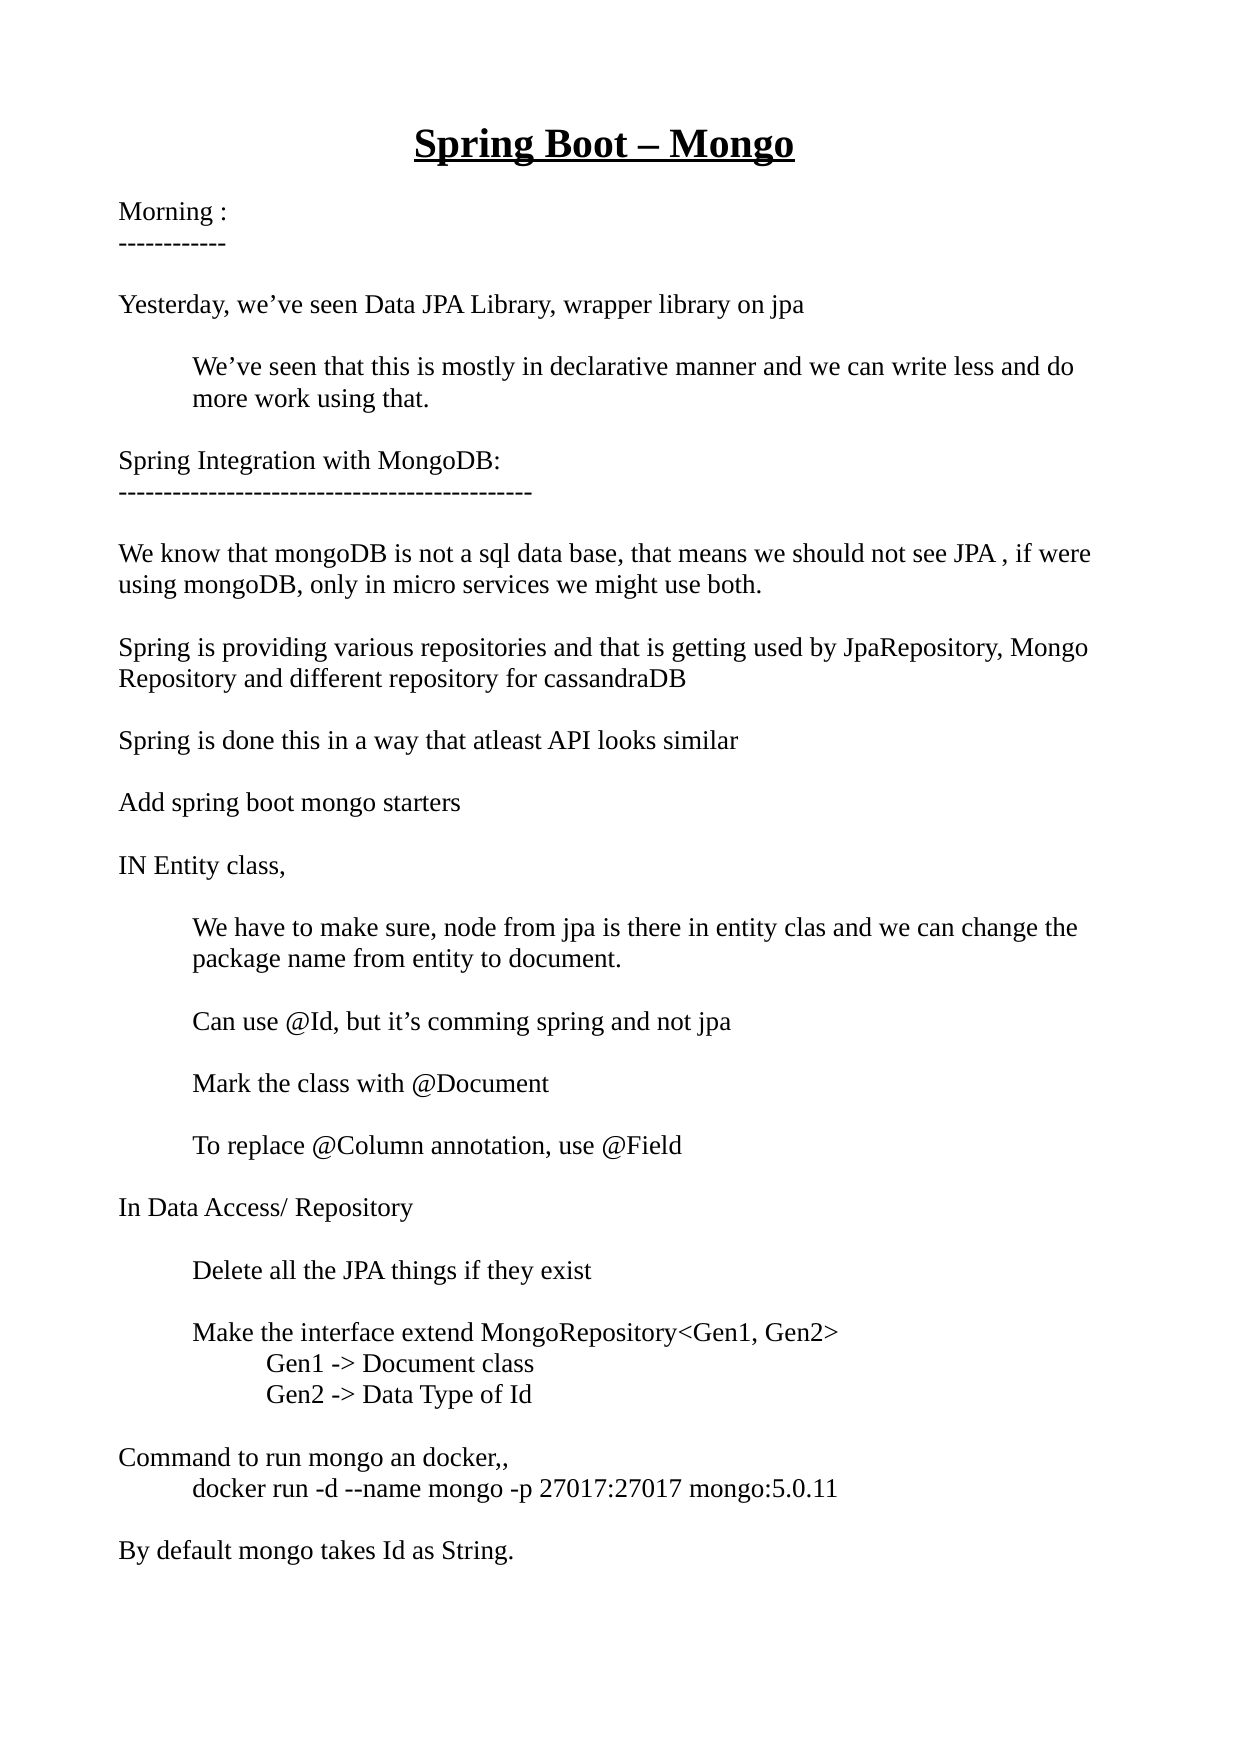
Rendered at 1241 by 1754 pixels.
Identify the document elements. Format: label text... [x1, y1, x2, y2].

text Spring is done this in a way that atleast API looks similar [118, 724, 1122, 755]
text Command to run mongo an docker,, [118, 1441, 1122, 1472]
text ---------------------------------------------- [118, 475, 1122, 506]
text We know that mongoDB is not a sql data base, that means we should not see JPA , if were using mongoDB, only in micro services we might use both. [118, 537, 1122, 600]
text Mark the class with @Document [118, 1067, 1122, 1098]
text ------------ [118, 226, 1122, 257]
text Yesterday, we’ve seen Data JPA Library, wrapper library on jpa [118, 288, 1122, 319]
text Morning : [118, 195, 1122, 226]
text Can use @Id, but it’s comming spring and not jpa [118, 1004, 1122, 1036]
text IN Entity class, [118, 849, 1122, 880]
text Gen1 -> Document class [118, 1347, 1122, 1378]
text Spring Boot – Mongo [118, 118, 1122, 166]
text Add spring boot mongo starters [118, 787, 1122, 818]
text To replace @Column annotation, use @Field [118, 1129, 1122, 1160]
text Gen2 -> Data Type of Id [118, 1378, 1122, 1409]
text Spring Integration with MongoDB: [118, 444, 1122, 475]
text By default mongo takes Id as String. [118, 1534, 1122, 1565]
text Make the interface extend MongoRepository<Gen1, Gen2> [118, 1316, 1122, 1347]
text Delete all the JPA things if they exist [118, 1254, 1122, 1285]
text We have to make sure, node from jpa is there in entity clas and we can change the package name from entity to document. [118, 911, 1122, 973]
text In Data Access/ Repository [118, 1191, 1122, 1223]
text docker run -d --name mongo -p 27017:27017 mongo:5.0.11 [118, 1472, 1122, 1503]
text Spring is providing various repositories and that is getting used by JpaRepository, Mongo Repository and different repository for cassandraDB [118, 631, 1122, 693]
text We’ve seen that this is mostly in declarative manner and we can write less and do more work using that. [118, 351, 1122, 413]
